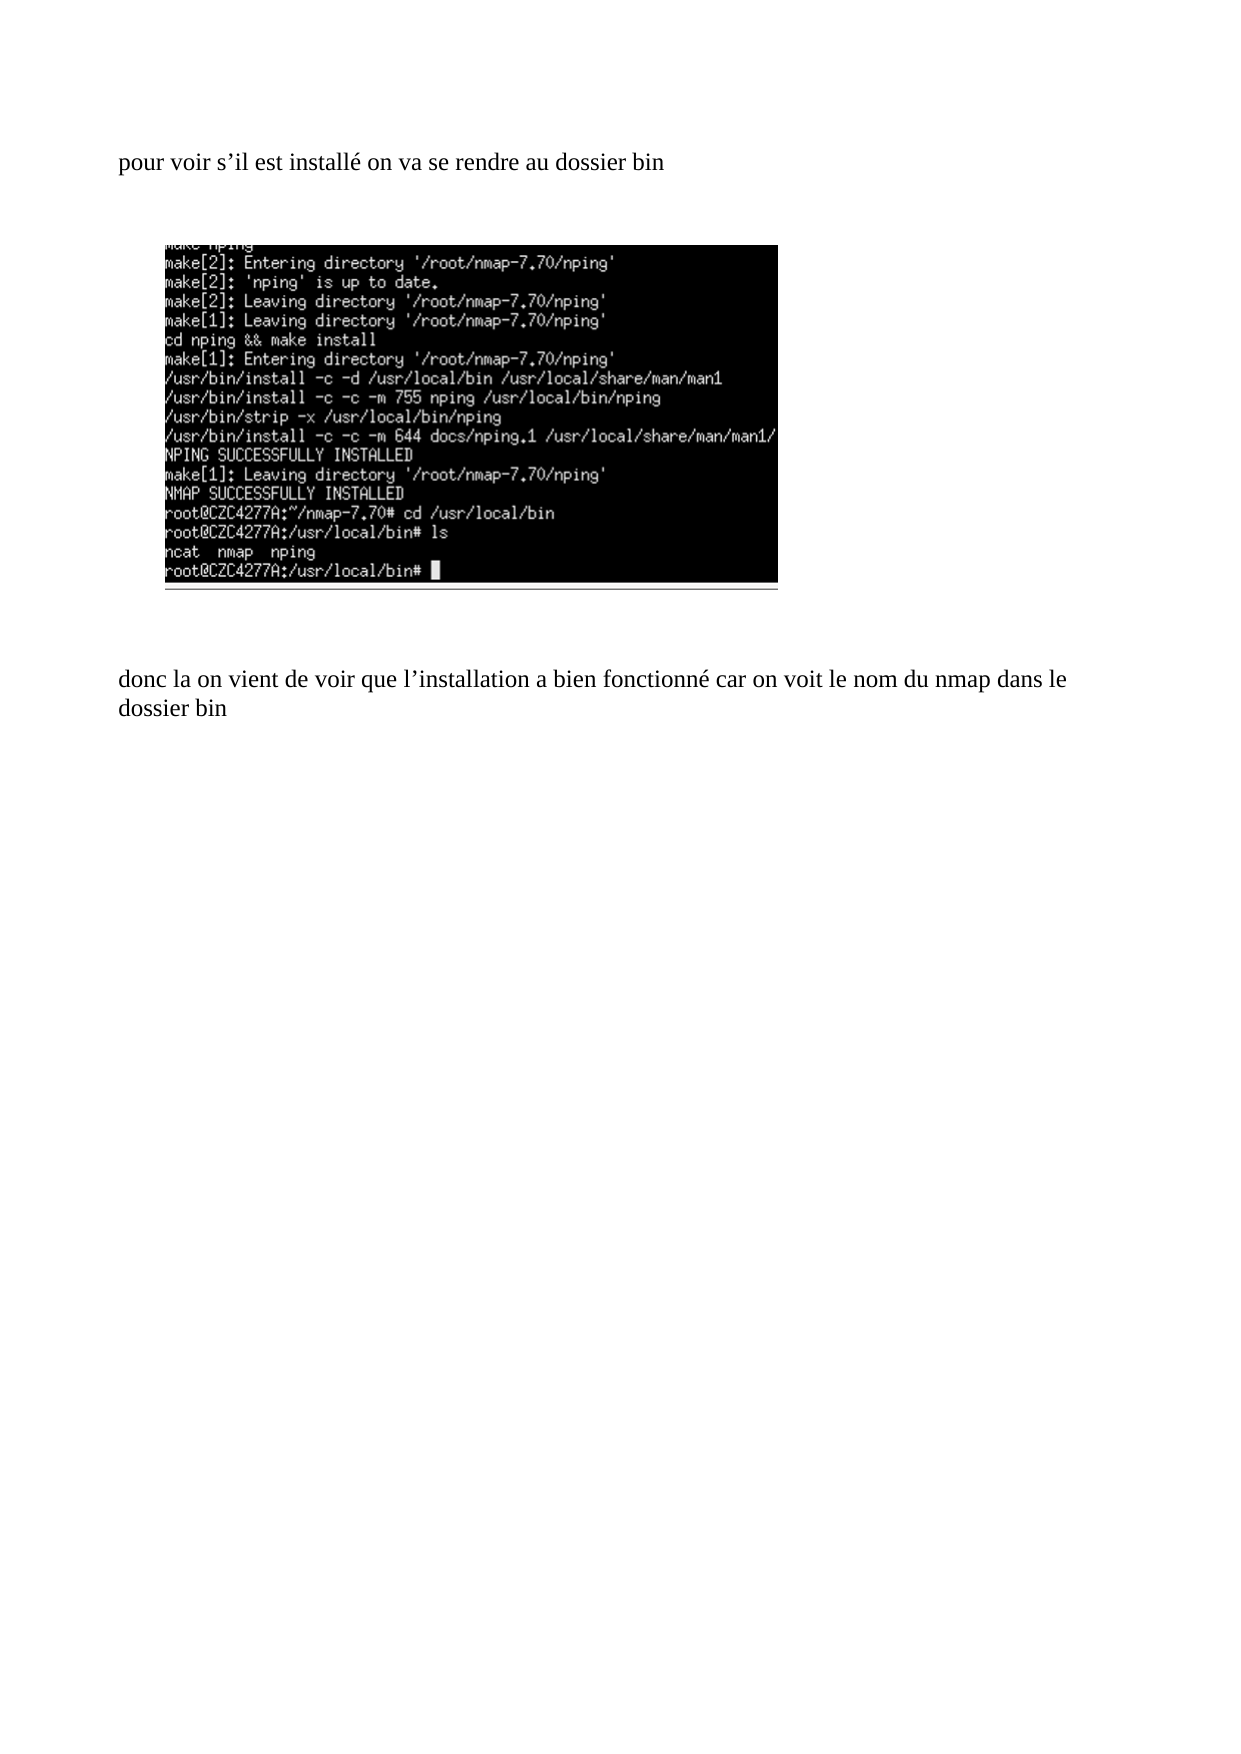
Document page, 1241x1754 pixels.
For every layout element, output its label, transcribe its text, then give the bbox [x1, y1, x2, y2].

text pour voir s’il est installé on va se rendre au dossier bin [118, 147, 1122, 176]
picture [165, 245, 778, 590]
text donc la on vient de voir que l’installation a bien fonctionné car on voit le nom du nmap dans le dossier bin [118, 664, 1122, 722]
